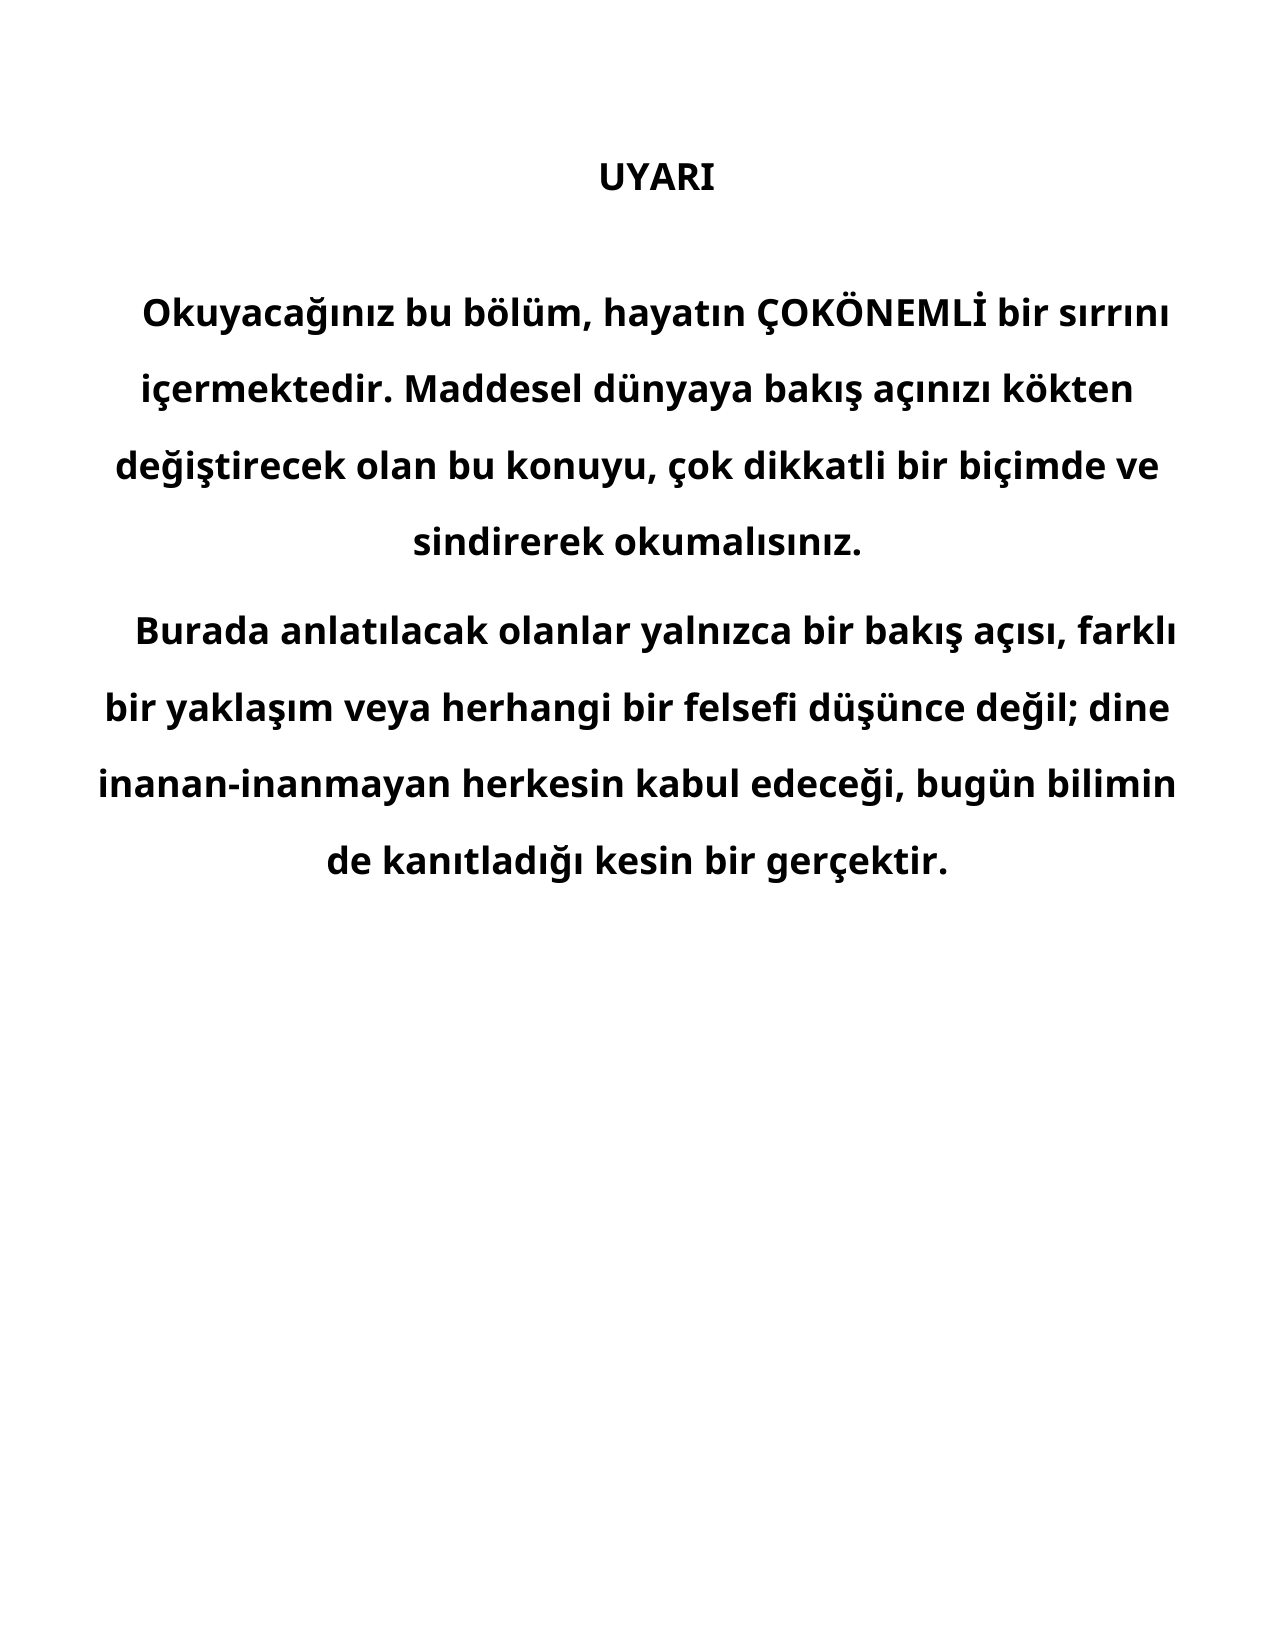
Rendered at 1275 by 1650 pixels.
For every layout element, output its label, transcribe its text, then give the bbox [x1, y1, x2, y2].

text Okuyacağınız bu bölüm, hayatın ÇOKÖNEMLİ bir sırrını içermektedir. Maddesel dünyaya bakış açınızı kökten değiştirecek olan bu konuyu, çok dikkatli bir biçimde ve sindirerek okumalısınız. [75, 286, 1200, 567]
text UYARI [75, 150, 1200, 201]
text Burada anlatılacak olanlar yalnızca bir bakış açısı, farklı bir yaklaşım veya herhangi bir felsefi düşünce değil; dine inanan-inanmayan herkesin kabul edeceği, bugün bilimin de kanıtladığı kesin bir gerçektir. [75, 605, 1200, 885]
